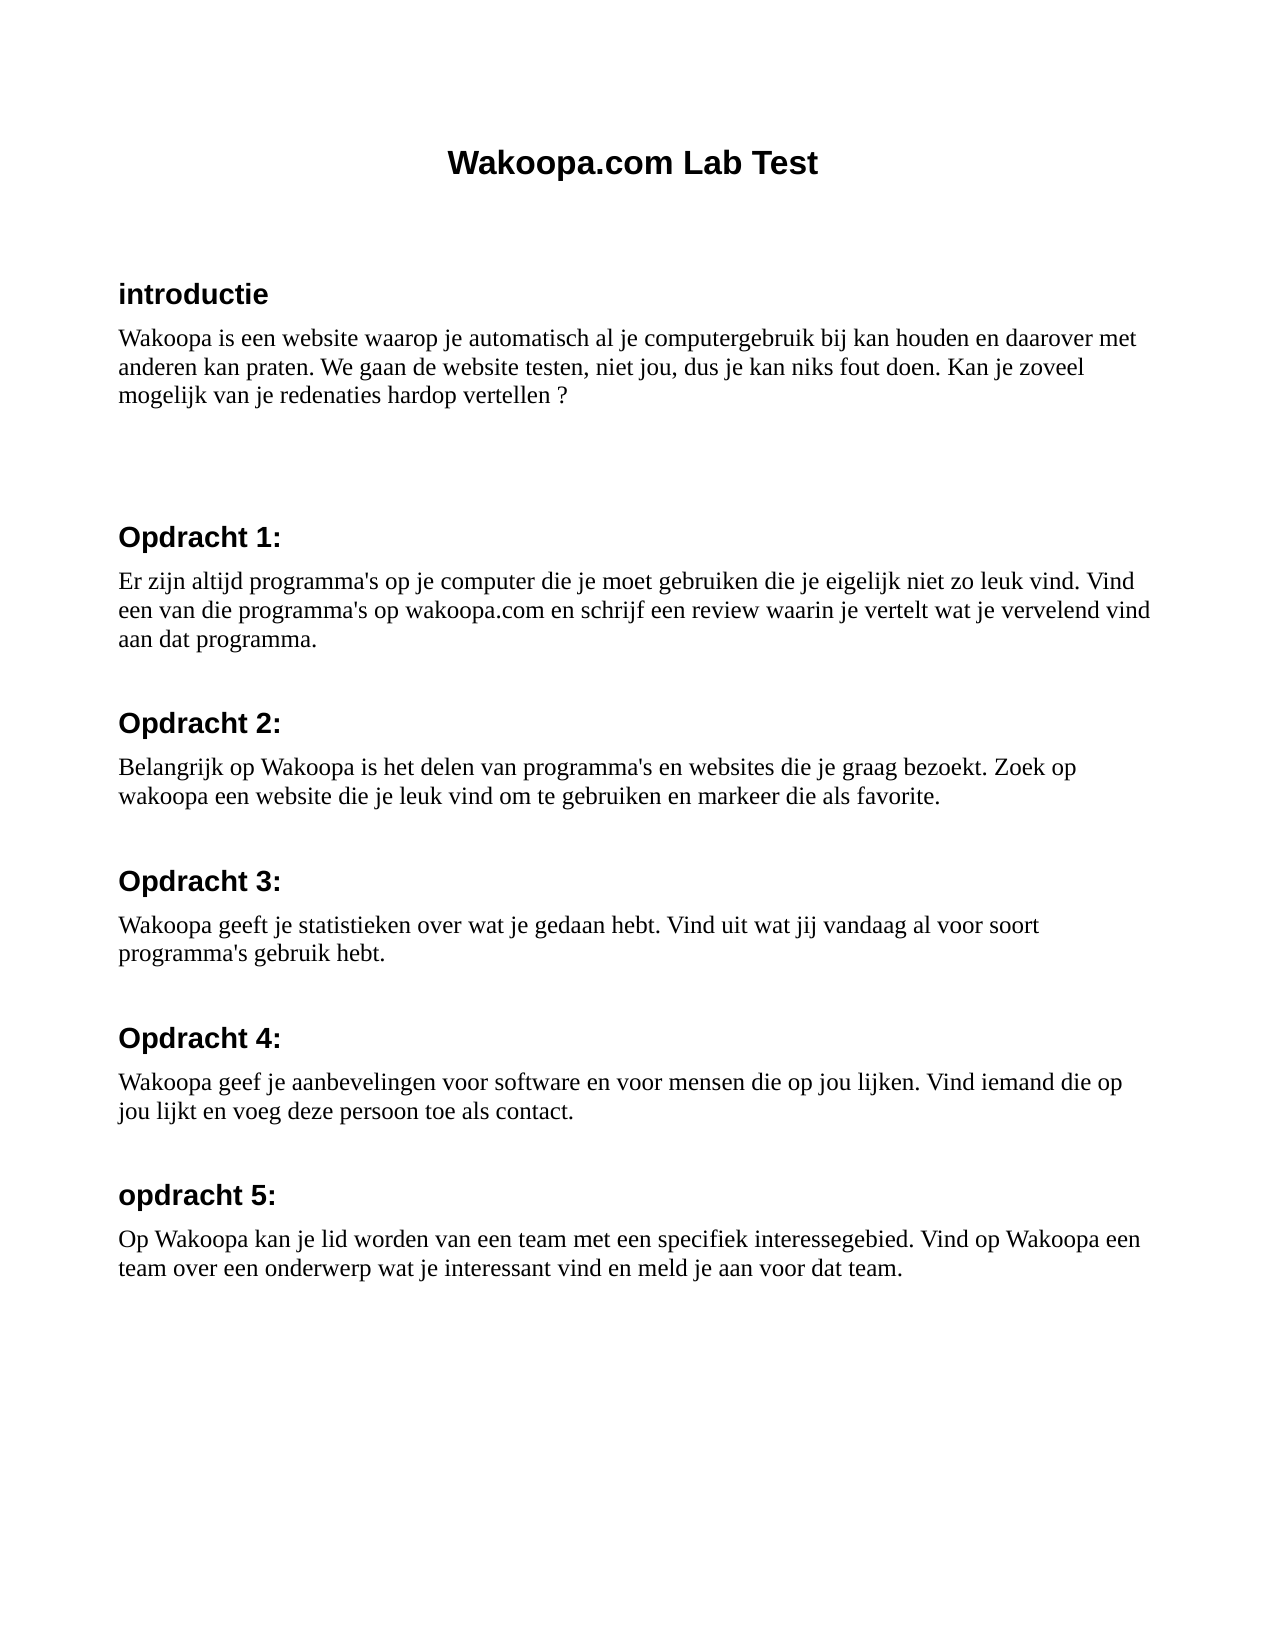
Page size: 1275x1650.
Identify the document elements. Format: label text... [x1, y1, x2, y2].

subtitle opdracht 5: [118, 1178, 1157, 1212]
subtitle introductie [118, 277, 1157, 310]
text Wakoopa geeft je statistieken over wat je gedaan hebt. Vind uit wat jij vandaag al voor soort programma's gebruik hebt. [118, 910, 1157, 967]
text Er zijn altijd programma's op je computer die je moet gebruiken die je eigelijk niet zo leuk vind. Vind een van die programma's op wakoopa.com en schrijf een review waarin je vertelt wat je vervelend vind aan dat programma. [118, 566, 1157, 653]
subtitle Opdracht 1: [118, 520, 1157, 554]
text Belangrijk op Wakoopa is het delen van programma's en websites die je graag bezoekt. Zoek op wakoopa een website die je leuk vind om te gebruiken en markeer die als favorite. [118, 752, 1157, 810]
text Wakoopa is een website waarop je automatisch al je computergebruik bij kan houden en daarover met anderen kan praten. We gaan de website testen, niet jou, dus je kan niks fout doen. Kan je zoveel mogelijk van je redenaties hardop vertellen ? [118, 323, 1157, 409]
subtitle Wakoopa.com Lab Test [118, 143, 1157, 182]
text Op Wakoopa kan je lid worden van een team met een specifiek interessegebied. Vind op Wakoopa een team over een onderwerp wat je interessant vind en meld je aan voor dat team. [118, 1224, 1157, 1282]
subtitle Opdracht 2: [118, 706, 1157, 740]
text Wakoopa geef je aanbevelingen voor software en voor mensen die op jou lijken. Vind iemand die op jou lijkt en voeg deze persoon toe als contact. [118, 1067, 1157, 1124]
subtitle Opdracht 4: [118, 1021, 1157, 1054]
subtitle Opdracht 3: [118, 864, 1157, 897]
